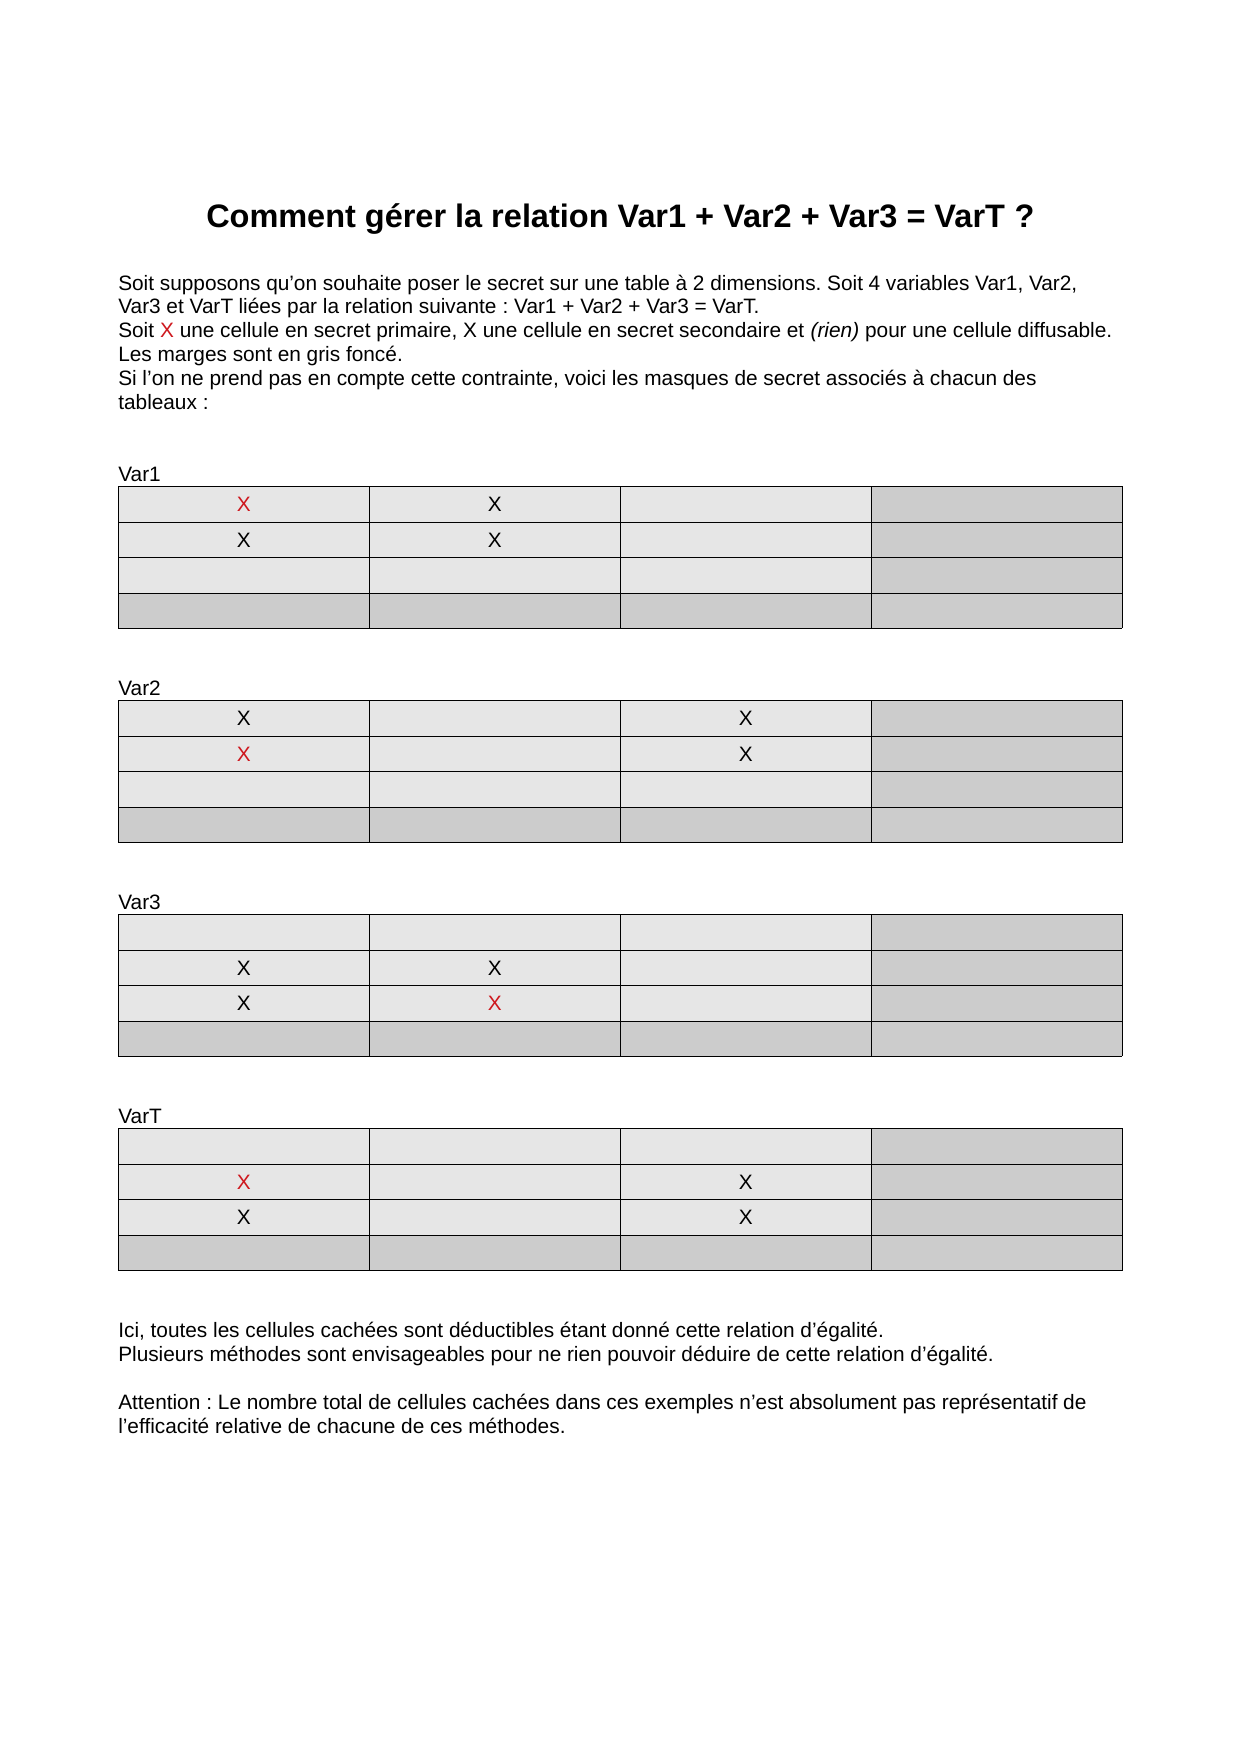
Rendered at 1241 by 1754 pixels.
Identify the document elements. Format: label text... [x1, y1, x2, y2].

table_cell [370, 1022, 620, 1056]
table_cell [872, 737, 1122, 771]
table_header [621, 915, 871, 950]
table_header [119, 915, 369, 950]
table_cell [872, 951, 1122, 985]
table_header [872, 915, 1122, 950]
table_cell [119, 558, 369, 593]
table_cell [872, 986, 1122, 1021]
text Attention : Le nombre total de cellules cachées dans ces exemples n’est absolument pas représentatif de l’efficacité relative de chacune de ces méthodes. [118, 1390, 1122, 1438]
table_cell X [119, 523, 369, 557]
table_cell [370, 772, 620, 807]
table_cell X [621, 1200, 871, 1235]
table_cell [872, 523, 1122, 557]
table_cell [119, 1236, 369, 1270]
table_cell X [119, 1200, 369, 1235]
text VarT [118, 1104, 1122, 1128]
table_cell X [621, 737, 871, 771]
table_cell [872, 594, 1122, 628]
table_header X [119, 701, 369, 736]
text Ici, toutes les cellules cachées sont déductibles étant donné cette relation d’égalité. [118, 1318, 1122, 1342]
table_cell [872, 1165, 1122, 1199]
table_cell [872, 558, 1122, 593]
table_header [370, 915, 620, 950]
table_cell [370, 808, 620, 842]
table_header [872, 487, 1122, 522]
subtitle Comment gérer la relation Var1 + Var2 + Var3 = VarT ? [118, 197, 1122, 234]
table_cell X [119, 951, 369, 985]
table_cell [370, 594, 620, 628]
table_cell X [370, 523, 620, 557]
table_cell [119, 808, 369, 842]
table_header [119, 1129, 369, 1164]
table_cell [621, 986, 871, 1021]
table_header X [621, 701, 871, 736]
table_cell X [370, 951, 620, 985]
table_cell [621, 594, 871, 628]
table_cell [370, 1200, 620, 1235]
table_cell [621, 1022, 871, 1056]
table_cell [872, 808, 1122, 842]
table_cell X [119, 1165, 369, 1199]
table_header X [370, 487, 620, 522]
table_cell [370, 558, 620, 593]
table_cell [621, 772, 871, 807]
text Var2 [118, 676, 1122, 700]
table_header X [119, 487, 369, 522]
table_cell [119, 594, 369, 628]
table_cell [119, 1022, 369, 1056]
text Var1 [118, 462, 1122, 486]
table_header [872, 1129, 1122, 1164]
table_cell X [621, 1165, 871, 1199]
table_cell X [119, 986, 369, 1021]
table_cell X [370, 986, 620, 1021]
table_header [621, 1129, 871, 1164]
table_cell [370, 1165, 620, 1199]
text Soit X une cellule en secret primaire, X une cellule en secret secondaire et (rien) pour une cellule diffusable. Les marges sont en gris foncé. [118, 318, 1122, 366]
table_cell [119, 772, 369, 807]
table_header [621, 487, 871, 522]
table_header [872, 701, 1122, 736]
table_cell [872, 772, 1122, 807]
table_cell [370, 737, 620, 771]
text Soit supposons qu’on souhaite poser le secret sur une table à 2 dimensions. Soit 4 variables Var1, Var2, Var3 et VarT liées par la relation suivante : Var1 + Var2 + Var3 = VarT. [118, 270, 1122, 318]
table_cell [621, 558, 871, 593]
table_cell [621, 1236, 871, 1270]
text Si l’on ne prend pas en compte cette contrainte, voici les masques de secret associés à chacun des tableaux : [118, 366, 1122, 414]
table_cell [621, 523, 871, 557]
table_header [370, 1129, 620, 1164]
table_cell [621, 808, 871, 842]
table_cell [872, 1022, 1122, 1056]
table_cell [872, 1236, 1122, 1270]
table_cell [370, 1236, 620, 1270]
text Plusieurs méthodes sont envisageables pour ne rien pouvoir déduire de cette relation d’égalité. [118, 1342, 1122, 1366]
table_header [370, 701, 620, 736]
table_cell [621, 951, 871, 985]
table_cell [872, 1200, 1122, 1235]
table_cell X [119, 737, 369, 771]
text Var3 [118, 890, 1122, 914]
